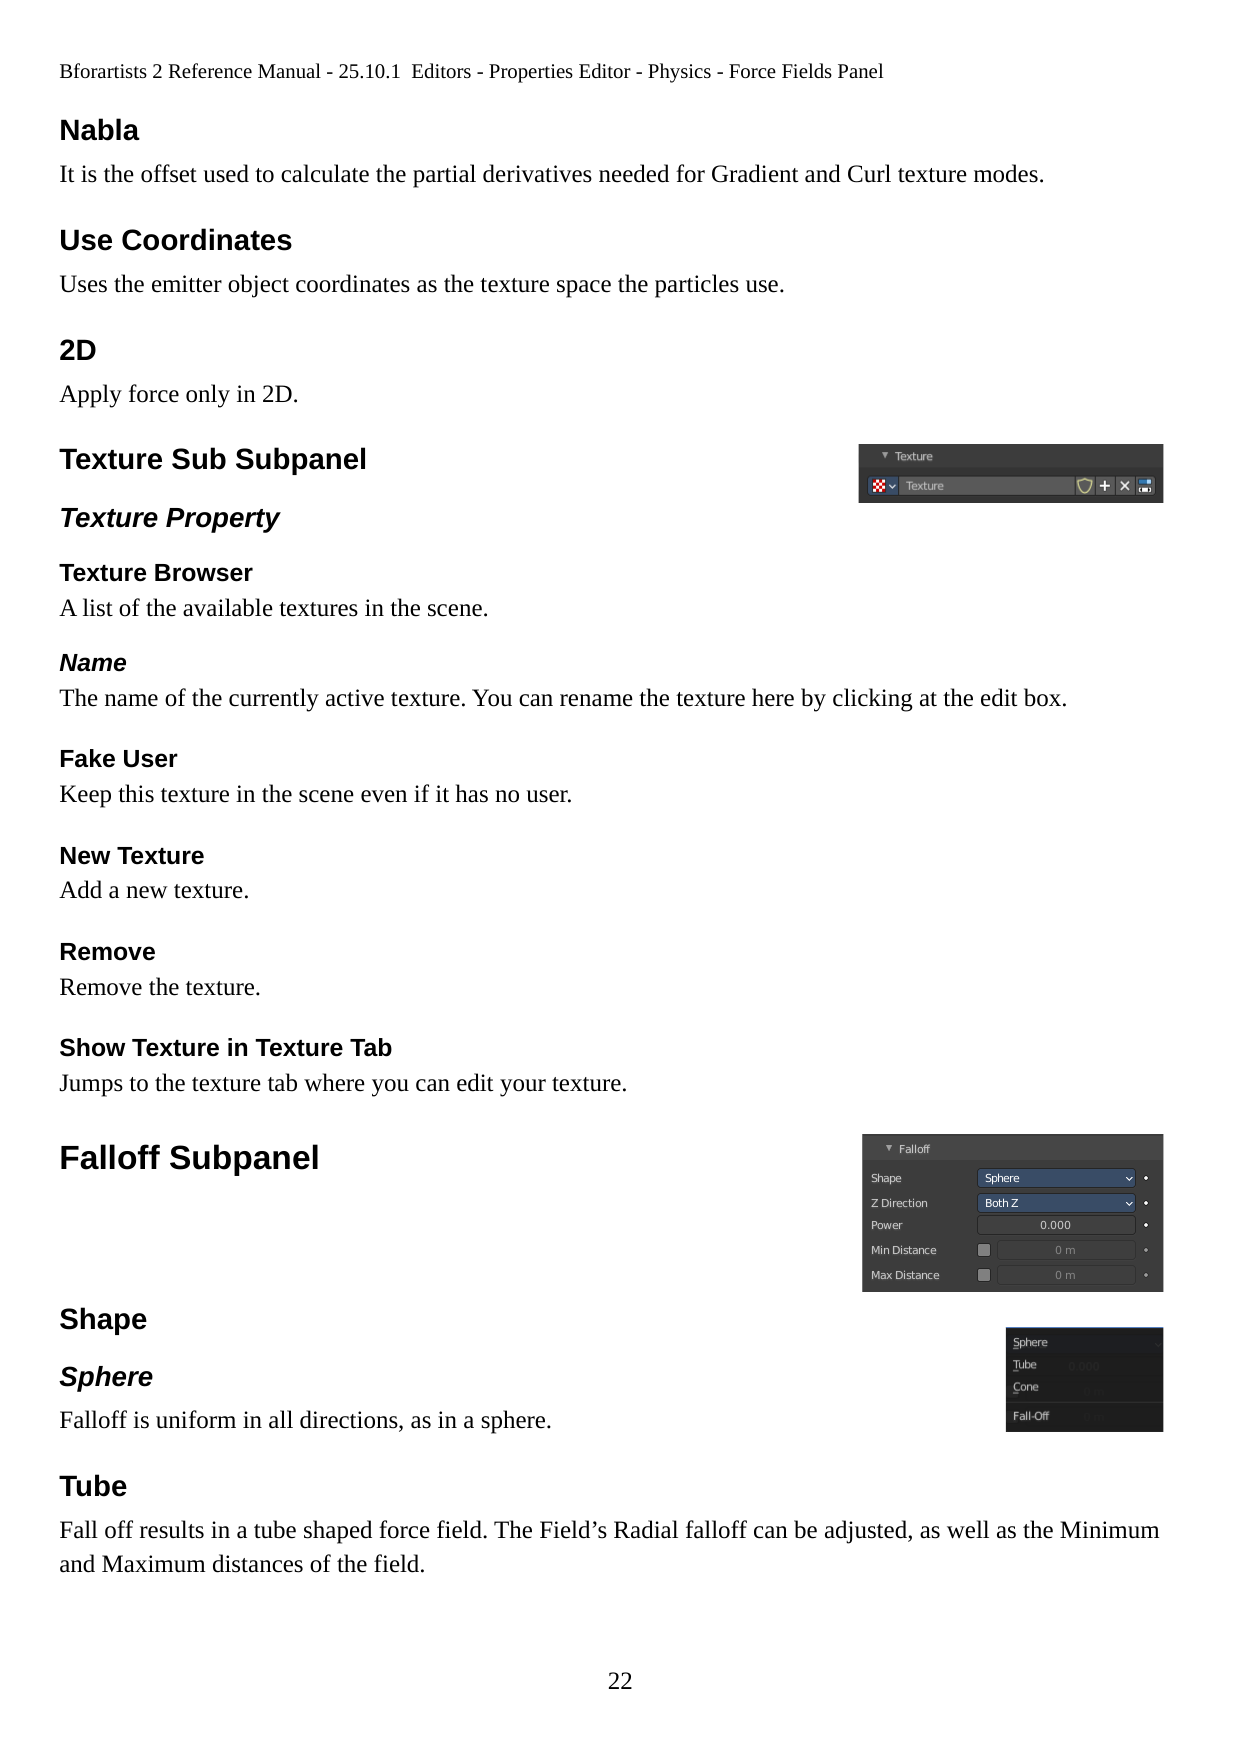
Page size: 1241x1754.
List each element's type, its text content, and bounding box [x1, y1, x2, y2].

text Add a new texture. [59, 876, 1181, 904]
text It is the offset used to calculate the partial derivatives needed for Gradient and Curl texture modes. [59, 159, 1181, 188]
subtitle Tube [59, 1469, 1181, 1502]
text Apply force only in 2D. [59, 379, 1181, 407]
subtitle Remove [59, 937, 1181, 966]
subtitle Texture Browser [59, 558, 1181, 586]
text Keep this texture in the scene even if it has no user. [59, 779, 1181, 808]
text Jumps to the texture tab where you can edit your texture. [59, 1068, 1181, 1097]
subtitle Nabla [59, 113, 1181, 146]
picture [858, 444, 1164, 503]
subtitle 2D [59, 332, 1181, 366]
subtitle Sphere [59, 1361, 1005, 1393]
subtitle Texture Sub Subpanel [59, 442, 1181, 476]
text Falloff is uniform in all directions, as in a sphere. [59, 1405, 1181, 1434]
picture [1005, 1327, 1164, 1432]
text A list of the available textures in the scene. [59, 593, 1181, 621]
subtitle [1164, 1361, 1181, 1393]
subtitle Texture Property [59, 501, 1181, 533]
subtitle Name [59, 648, 1181, 677]
text Remove the texture. [59, 972, 1181, 1001]
text Uses the emitter object coordinates as the texture space the particles use. [59, 269, 1181, 297]
picture [862, 1134, 1164, 1292]
subtitle Shape [59, 1302, 1181, 1336]
subtitle Fake User [59, 744, 1181, 773]
subtitle Show Texture in Texture Tab [59, 1033, 1181, 1062]
subtitle [1164, 1138, 1181, 1177]
text The name of the currently active texture. You can rename the texture here by clicking at the edit box. [59, 683, 1181, 712]
subtitle Falloff Subpanel [59, 1138, 862, 1177]
subtitle Use Coordinates [59, 222, 1181, 256]
subtitle New Texture [59, 841, 1181, 869]
text Fall off results in a tube shaped force field. The Field’s Radial falloff can be adjusted, as well as the Minimum and Maximum distances of the field. [59, 1515, 1181, 1578]
